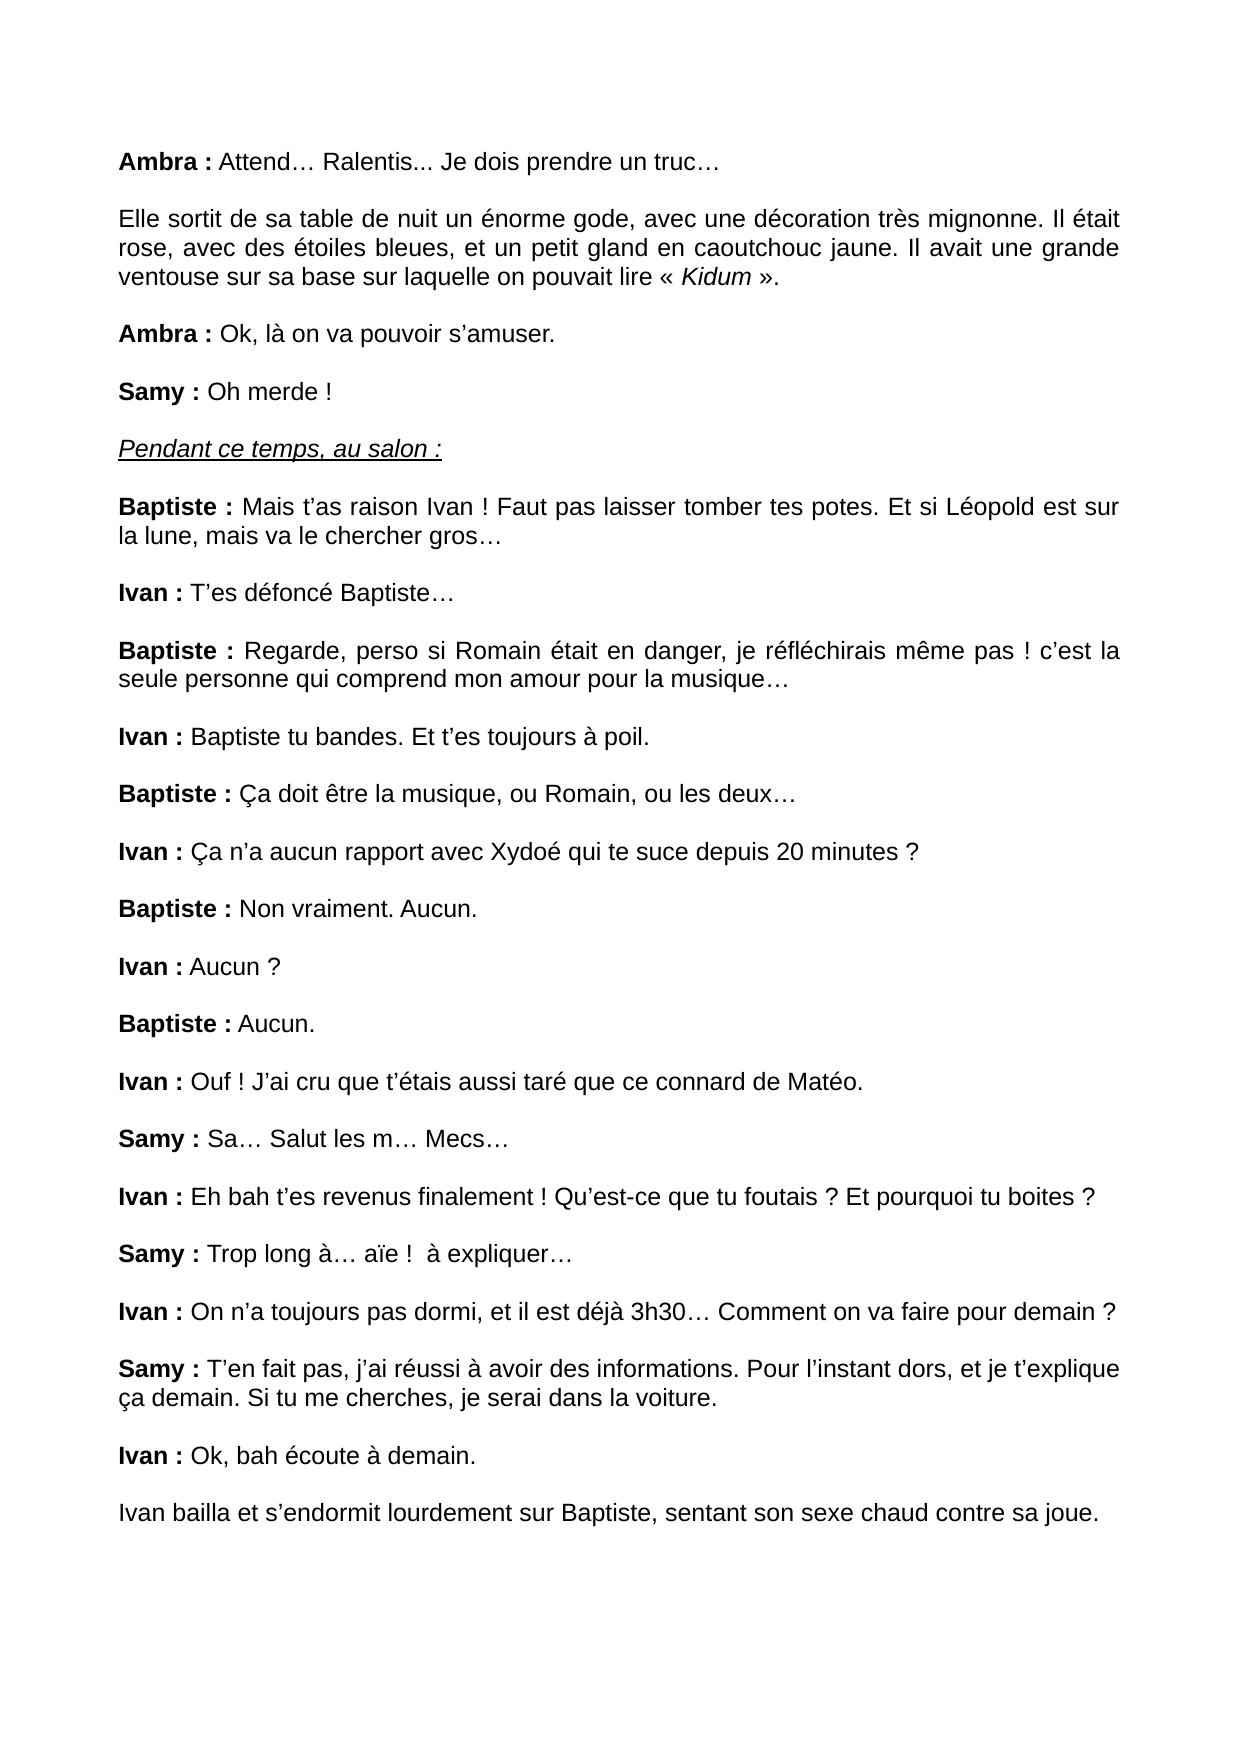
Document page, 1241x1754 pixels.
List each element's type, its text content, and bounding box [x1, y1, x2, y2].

text Samy : Sa… Salut les m… Mecs… [118, 1124, 1122, 1153]
text Samy : T’en fait pas, j’ai réussi à avoir des informations. Pour l’instant dors, et je t’explique ça demain. Si tu me cherches, je serai dans la voiture. [118, 1354, 1122, 1412]
text Ivan : Baptiste tu bandes. Et t’es toujours à poil. [118, 722, 1122, 751]
text Ivan : Aucun ? [118, 952, 1122, 981]
text Ambra : Ok, là on va pouvoir s’amuser. [118, 319, 1122, 348]
text Samy : Trop long à… aïe ! à expliquer… [118, 1239, 1122, 1268]
text Ivan : Eh bah t’es revenus finalement ! Qu’est-ce que tu foutais ? Et pourquoi tu boites ? [118, 1182, 1122, 1211]
text Ivan : Ok, bah écoute à demain. [118, 1441, 1122, 1469]
text Ivan : On n’a toujours pas dormi, et il est déjà 3h30… Comment on va faire pour demain ? [118, 1297, 1122, 1326]
text Samy : Oh merde ! [118, 377, 1122, 406]
text Elle sortit de sa table de nuit un énorme gode, avec une décoration très mignonne. Il était rose, avec des étoiles bleues, et un petit gland en caoutchouc jaune. Il avait une grande ventouse sur sa base sur laquelle on pouvait lire « Kidum ». [118, 204, 1122, 291]
text Baptiste : Non vraiment. Aucun. [118, 894, 1122, 923]
text Baptiste : Regarde, perso si Romain était en danger, je réfléchirais même pas ! c’est la seule personne qui comprend mon amour pour la musique… [118, 636, 1122, 693]
text Ivan : Ça n’a aucun rapport avec Xydoé qui te suce depuis 20 minutes ? [118, 837, 1122, 866]
text Baptiste : Aucun. [118, 1009, 1122, 1038]
text Ivan bailla et s’endormit lourdement sur Baptiste, sentant son sexe chaud contre sa joue. [118, 1498, 1122, 1527]
text Baptiste : Ça doit être la musique, ou Romain, ou les deux… [118, 779, 1122, 808]
text Ambra : Attend… Ralentis... Je dois prendre un truc… [118, 147, 1122, 176]
text Baptiste : Mais t’as raison Ivan ! Faut pas laisser tomber tes potes. Et si Léopold est sur la lune, mais va le chercher gros… [118, 492, 1122, 549]
text Ivan : Ouf ! J’ai cru que t’étais aussi taré que ce connard de Matéo. [118, 1067, 1122, 1096]
text Pendant ce temps, au salon : [118, 434, 1122, 463]
text Ivan : T’es défoncé Baptiste… [118, 578, 1122, 607]
